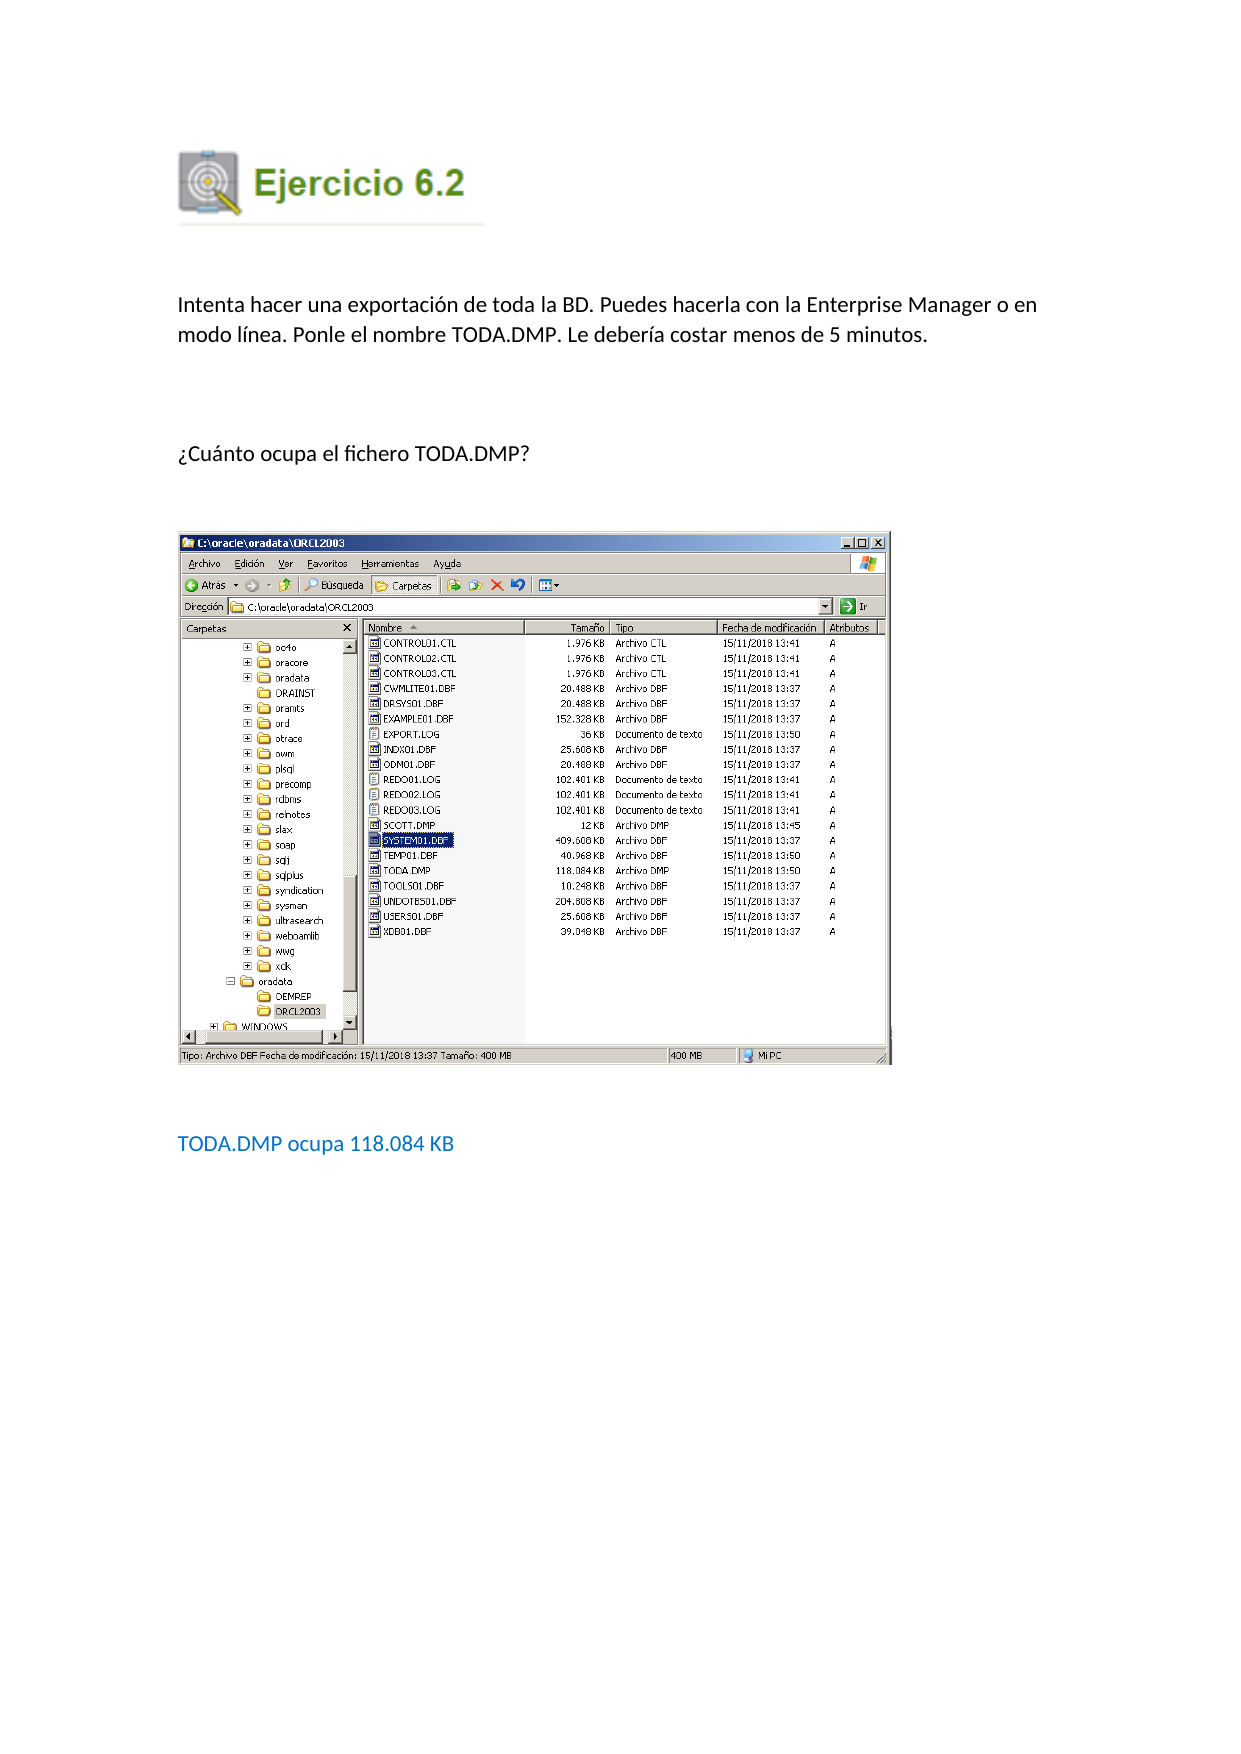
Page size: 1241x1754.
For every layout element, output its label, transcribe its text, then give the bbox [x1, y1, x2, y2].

text Intenta hacer una exportación de toda la BD. Puedes hacerla con la Enterprise Manager o en modo línea. Ponle el nombre TODA.DMP. Le debería costar menos de 5 minutos. ¿Cuánto ocupa el fichero TODA.DMP? [177, 290, 1063, 467]
text TODA.DMP ocupa 118.084 KB [177, 1129, 1063, 1157]
